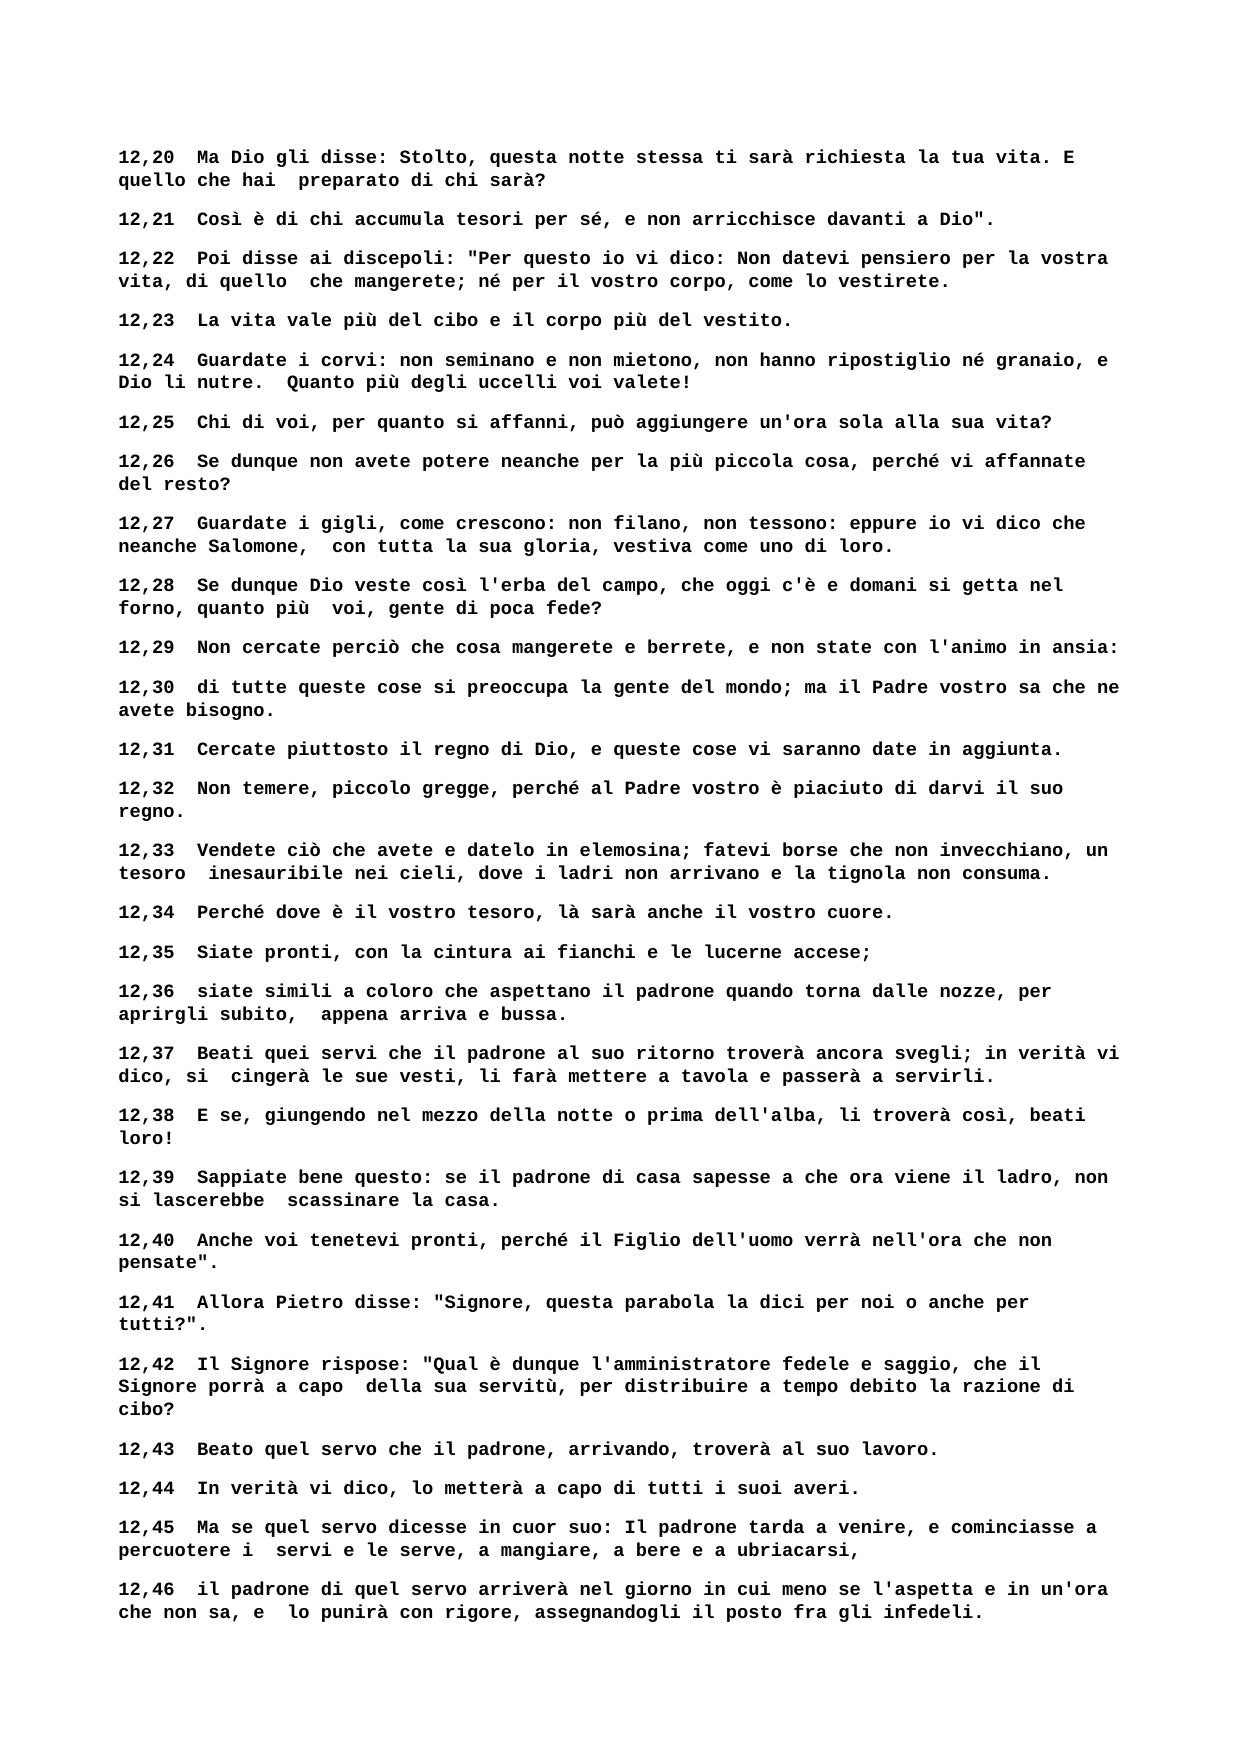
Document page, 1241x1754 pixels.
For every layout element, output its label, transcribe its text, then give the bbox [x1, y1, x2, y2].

text 12,20 Ma Dio gli disse: Stolto, questa notte stessa ti sarà richiesta la tua vita. E quello che hai preparato di chi sarà? [118, 148, 1122, 192]
text 12,30 di tutte queste cose si preoccupa la gente del mondo; ma il Padre vostro sa che ne avete bisogno. [118, 678, 1122, 722]
text 12,28 Se dunque Dio veste così l'erba del campo, che oggi c'è e domani si getta nel forno, quanto più voi, gente di poca fede? [118, 576, 1122, 620]
text 12,26 Se dunque non avete potere neanche per la più piccola cosa, perché vi affannate del resto? [118, 452, 1122, 496]
text 12,43 Beato quel servo che il padrone, arrivando, troverà al suo lavoro. [118, 1439, 1122, 1461]
text 12,46 il padrone di quel servo arriverà nel giorno in cui meno se l'aspetta e in un'ora che non sa, e lo punirà con rigore, assegnandogli il posto fra gli infedeli. [118, 1580, 1122, 1624]
text 12,21 Così è di chi accumula tesori per sé, e non arricchisce davanti a Dio". [118, 210, 1122, 231]
text 12,29 Non cercate perciò che cosa mangerete e berrete, e non state con l'animo in ansia: [118, 638, 1122, 659]
text 12,34 Perché dove è il vostro tesoro, là sarà anche il vostro cuore. [118, 903, 1122, 924]
text 12,45 Ma se quel servo dicesse in cuor suo: Il padrone tarda a venire, e cominciasse a percuotere i servi e le serve, a mangiare, a bere e a ubriacarsi, [118, 1518, 1122, 1562]
text 12,32 Non temere, piccolo gregge, perché al Padre vostro è piaciuto di darvi il suo regno. [118, 779, 1122, 823]
text 12,40 Anche voi tenetevi pronti, perché il Figlio dell'uomo verrà nell'ora che non pensate". [118, 1230, 1122, 1274]
text 12,27 Guardate i gigli, come crescono: non filano, non tessono: eppure io vi dico che neanche Salomone, con tutta la sua gloria, vestiva come uno di loro. [118, 514, 1122, 558]
text 12,22 Poi disse ai discepoli: "Per questo io vi dico: Non datevi pensiero per la vostra vita, di quello che mangerete; né per il vostro corpo, come lo vestirete. [118, 249, 1122, 293]
text 12,25 Chi di voi, per quanto si affanni, può aggiungere un'ora sola alla sua vita? [118, 413, 1122, 434]
text 12,41 Allora Pietro disse: "Signore, questa parabola la dici per noi o anche per tutti?". [118, 1292, 1122, 1336]
text 12,24 Guardate i corvi: non seminano e non mietono, non hanno ripostiglio né granaio, e Dio li nutre. Quanto più degli uccelli voi valete! [118, 351, 1122, 394]
text 12,23 La vita vale più del cibo e il corpo più del vestito. [118, 311, 1122, 332]
text 12,31 Cercate piuttosto il regno di Dio, e queste cose vi saranno date in aggiunta. [118, 740, 1122, 761]
text 12,37 Beati quei servi che il padrone al suo ritorno troverà ancora svegli; in verità vi dico, si cingerà le sue vesti, li farà mettere a tavola e passerà a servirli. [118, 1044, 1122, 1088]
text 12,44 In verità vi dico, lo metterà a capo di tutti i suoi averi. [118, 1479, 1122, 1500]
text 12,36 siate simili a coloro che aspettano il padrone quando torna dalle nozze, per aprirgli subito, appena arriva e bussa. [118, 982, 1122, 1026]
text 12,39 Sappiate bene questo: se il padrone di casa sapesse a che ora viene il ladro, non si lascerebbe scassinare la casa. [118, 1168, 1122, 1212]
text 12,33 Vendete ciò che avete e datelo in elemosina; fatevi borse che non invecchiano, un tesoro inesauribile nei cieli, dove i ladri non arrivano e la tignola non consuma. [118, 841, 1122, 885]
text 12,35 Siate pronti, con la cintura ai fianchi e le lucerne accese; [118, 943, 1122, 964]
text 12,42 Il Signore rispose: "Qual è dunque l'amministratore fedele e saggio, che il Signore porrà a capo della sua servitù, per distribuire a tempo debito la razione di cibo? [118, 1354, 1122, 1421]
text 12,38 E se, giungendo nel mezzo della notte o prima dell'alba, li troverà così, beati loro! [118, 1106, 1122, 1150]
